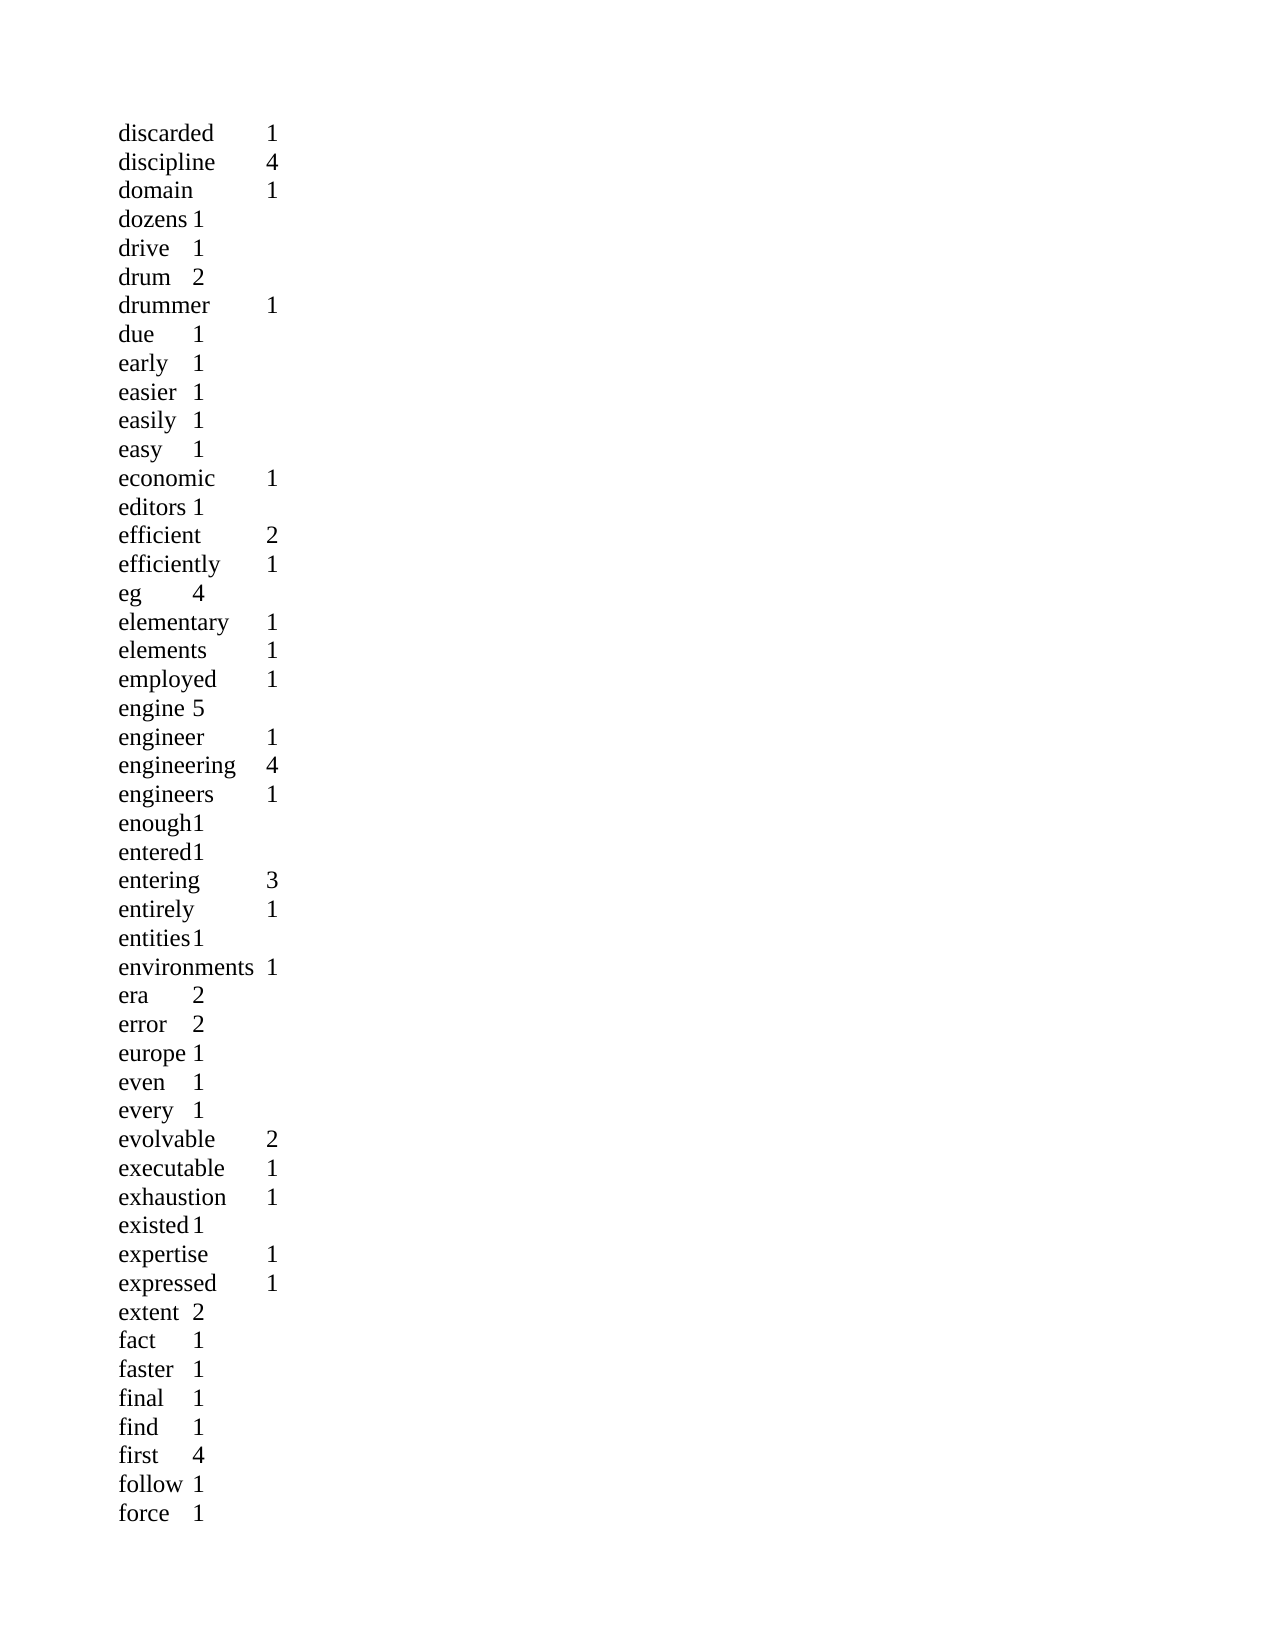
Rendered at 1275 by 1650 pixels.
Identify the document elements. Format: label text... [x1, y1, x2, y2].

text entities 1 [118, 923, 1157, 952]
text efficient 2 [118, 521, 1157, 549]
text engineer 1 [118, 722, 1157, 751]
text due 1 [118, 319, 1157, 348]
text efficiently 1 [118, 549, 1157, 578]
text elements 1 [118, 636, 1157, 664]
text entering 3 [118, 866, 1157, 894]
text existed 1 [118, 1211, 1157, 1239]
text economic 1 [118, 463, 1157, 492]
text even 1 [118, 1067, 1157, 1096]
text elementary 1 [118, 607, 1157, 636]
text error 2 [118, 1009, 1157, 1038]
text easily 1 [118, 406, 1157, 434]
text drum 2 [118, 262, 1157, 291]
text faster 1 [118, 1354, 1157, 1383]
text engineering 4 [118, 751, 1157, 779]
text expertise 1 [118, 1239, 1157, 1268]
text follow 1 [118, 1469, 1157, 1498]
text eg 4 [118, 578, 1157, 607]
text executable 1 [118, 1153, 1157, 1182]
text easier 1 [118, 377, 1157, 406]
text era 2 [118, 981, 1157, 1009]
text force 1 [118, 1498, 1157, 1527]
text entered 1 [118, 837, 1157, 866]
text employed 1 [118, 664, 1157, 693]
text drummer 1 [118, 291, 1157, 319]
text first 4 [118, 1441, 1157, 1469]
text final 1 [118, 1383, 1157, 1412]
text entirely 1 [118, 894, 1157, 923]
text environments 1 [118, 952, 1157, 981]
text easy 1 [118, 434, 1157, 463]
text discipline 4 [118, 147, 1157, 176]
text dozens 1 [118, 204, 1157, 233]
text europe 1 [118, 1038, 1157, 1067]
text engineers 1 [118, 779, 1157, 808]
text find 1 [118, 1412, 1157, 1441]
text every 1 [118, 1096, 1157, 1124]
text drive 1 [118, 233, 1157, 262]
text early 1 [118, 348, 1157, 377]
text discarded 1 [118, 118, 1157, 147]
text evolvable 2 [118, 1124, 1157, 1153]
text enough 1 [118, 808, 1157, 837]
text editors 1 [118, 492, 1157, 521]
text engine 5 [118, 693, 1157, 722]
text extent 2 [118, 1297, 1157, 1326]
text fact 1 [118, 1326, 1157, 1354]
text domain 1 [118, 176, 1157, 204]
text exhaustion 1 [118, 1182, 1157, 1211]
text expressed 1 [118, 1268, 1157, 1297]
